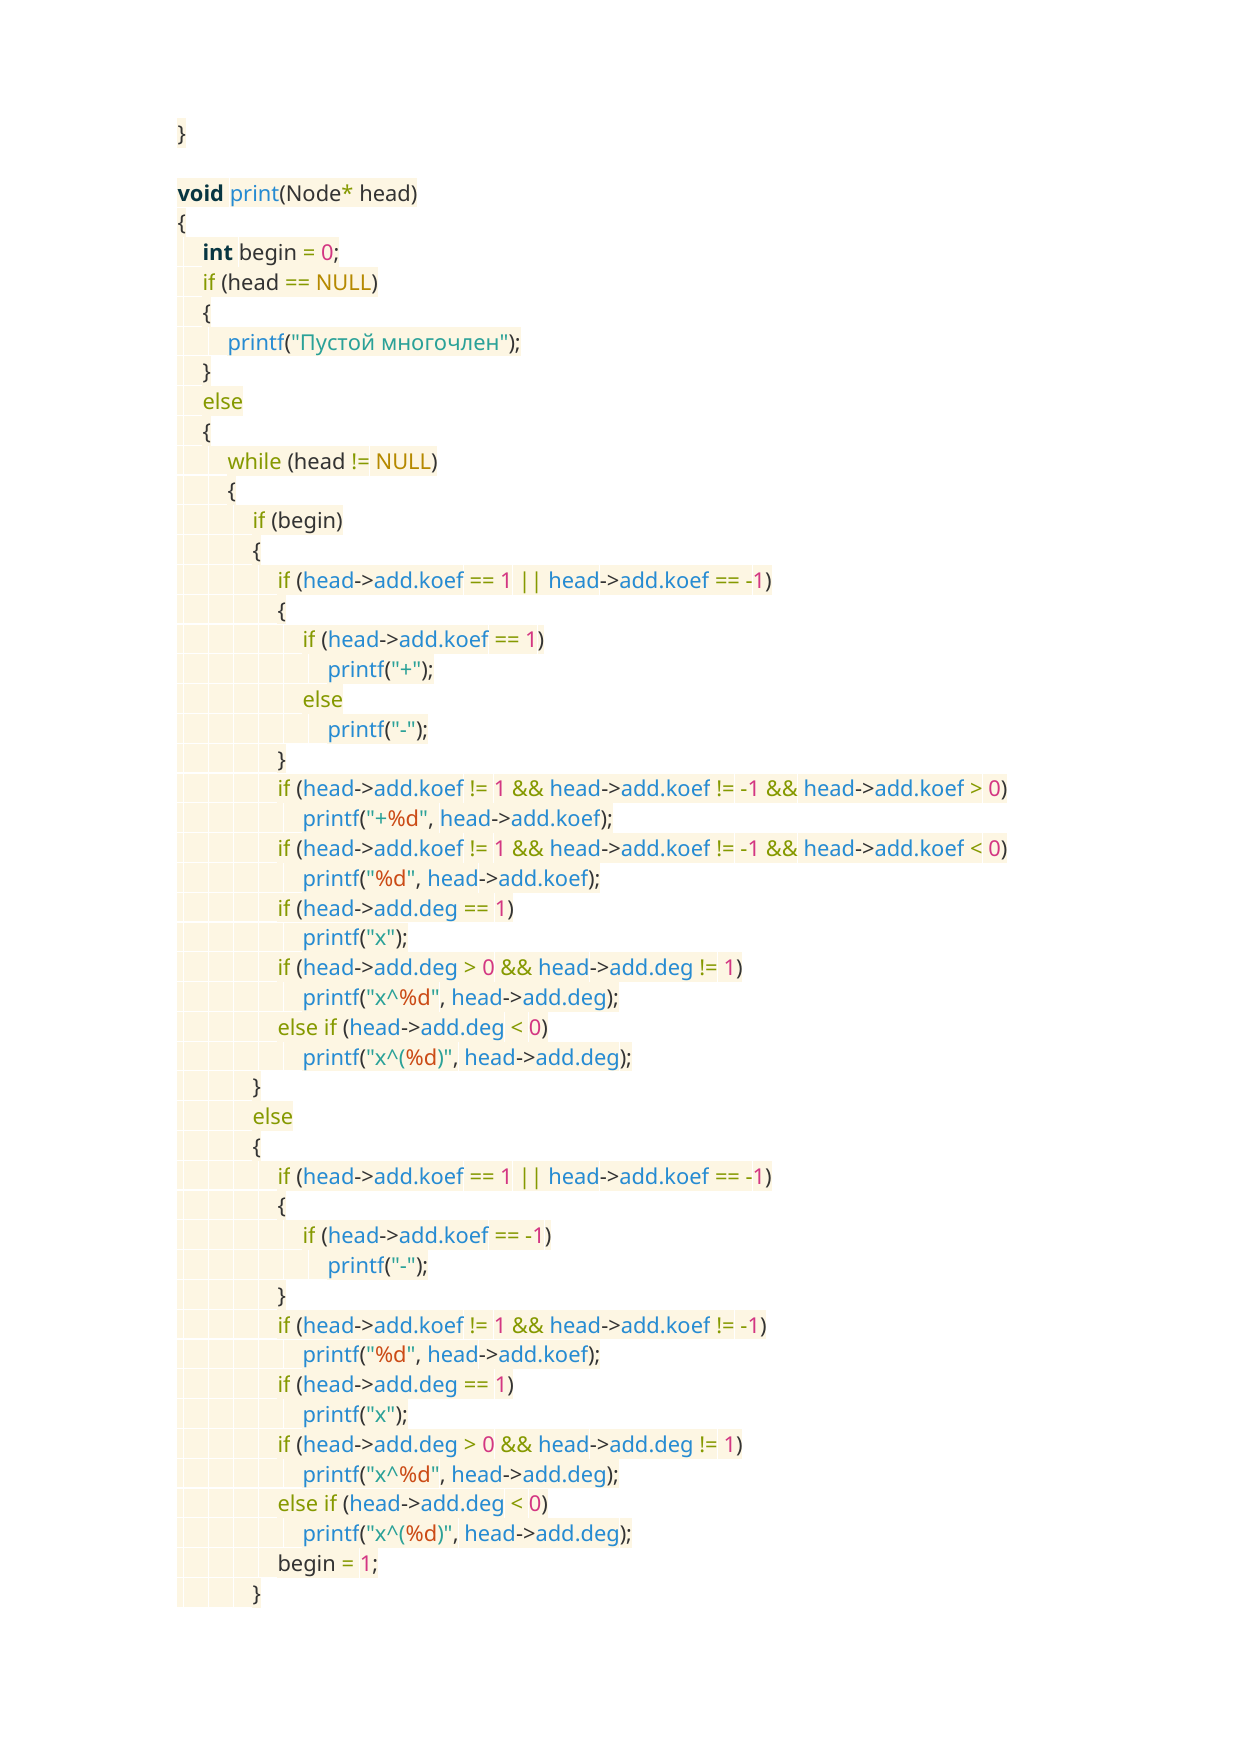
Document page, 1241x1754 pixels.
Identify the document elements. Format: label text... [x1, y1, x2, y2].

text if (head->add.deg == 1) [177, 1369, 1152, 1399]
text } [177, 1071, 1152, 1101]
text { [177, 207, 1152, 237]
text printf("%d", head->add.koef); [177, 863, 1152, 893]
text if (head->add.deg > 0 && head->add.deg != 1) [177, 1429, 1152, 1459]
text if (head->add.deg > 0 && head->add.deg != 1) [177, 952, 1152, 982]
text if (head->add.deg == 1) [177, 893, 1152, 922]
text } [177, 356, 1152, 386]
text printf("x^%d", head->add.deg); [177, 982, 1152, 1012]
text begin = 1; [177, 1548, 1152, 1578]
text printf("x^%d", head->add.deg); [177, 1459, 1152, 1488]
text if (head->add.koef != 1 && head->add.koef != -1 && head->add.koef < 0) [177, 833, 1152, 863]
text { [177, 1131, 1152, 1161]
text printf("x"); [177, 922, 1152, 952]
text else if (head->add.deg < 0) [177, 1012, 1152, 1042]
text if (head->add.koef == 1 || head->add.koef == -1) [177, 565, 1152, 595]
text printf("+%d", head->add.koef); [177, 803, 1152, 833]
text printf("-"); [177, 714, 1152, 744]
text else [177, 684, 1152, 714]
text printf("x^(%d)", head->add.deg); [177, 1518, 1152, 1548]
text void print(Node* head) [177, 178, 1152, 207]
text if (begin) [177, 505, 1152, 535]
text { [177, 1191, 1152, 1220]
text if (head->add.koef != 1 && head->add.koef != -1 && head->add.koef > 0) [177, 773, 1152, 803]
text } [177, 744, 1152, 773]
text { [177, 416, 1152, 446]
text else [177, 1101, 1152, 1131]
text } [177, 118, 1152, 148]
text { [177, 297, 1152, 327]
text printf("%d", head->add.koef); [177, 1339, 1152, 1369]
text printf("Пустой многочлен"); [177, 327, 1152, 356]
text if (head == NULL) [177, 267, 1152, 297]
text printf("x^(%d)", head->add.deg); [177, 1042, 1152, 1071]
text else if (head->add.deg < 0) [177, 1488, 1152, 1518]
text while (head != NULL) [177, 446, 1152, 476]
text { [177, 535, 1152, 565]
text if (head->add.koef == -1) [177, 1220, 1152, 1250]
text printf("+"); [177, 654, 1152, 684]
text { [177, 595, 1152, 624]
text printf("-"); [177, 1250, 1152, 1280]
text if (head->add.koef == 1 || head->add.koef == -1) [177, 1161, 1152, 1191]
text printf("x"); [177, 1399, 1152, 1429]
text int begin = 0; [177, 237, 1152, 267]
text } [177, 1280, 1152, 1310]
text { [177, 476, 1152, 505]
text if (head->add.koef == 1) [177, 624, 1152, 654]
text if (head->add.koef != 1 && head->add.koef != -1) [177, 1310, 1152, 1339]
text else [177, 386, 1152, 416]
text } [177, 1578, 1152, 1608]
